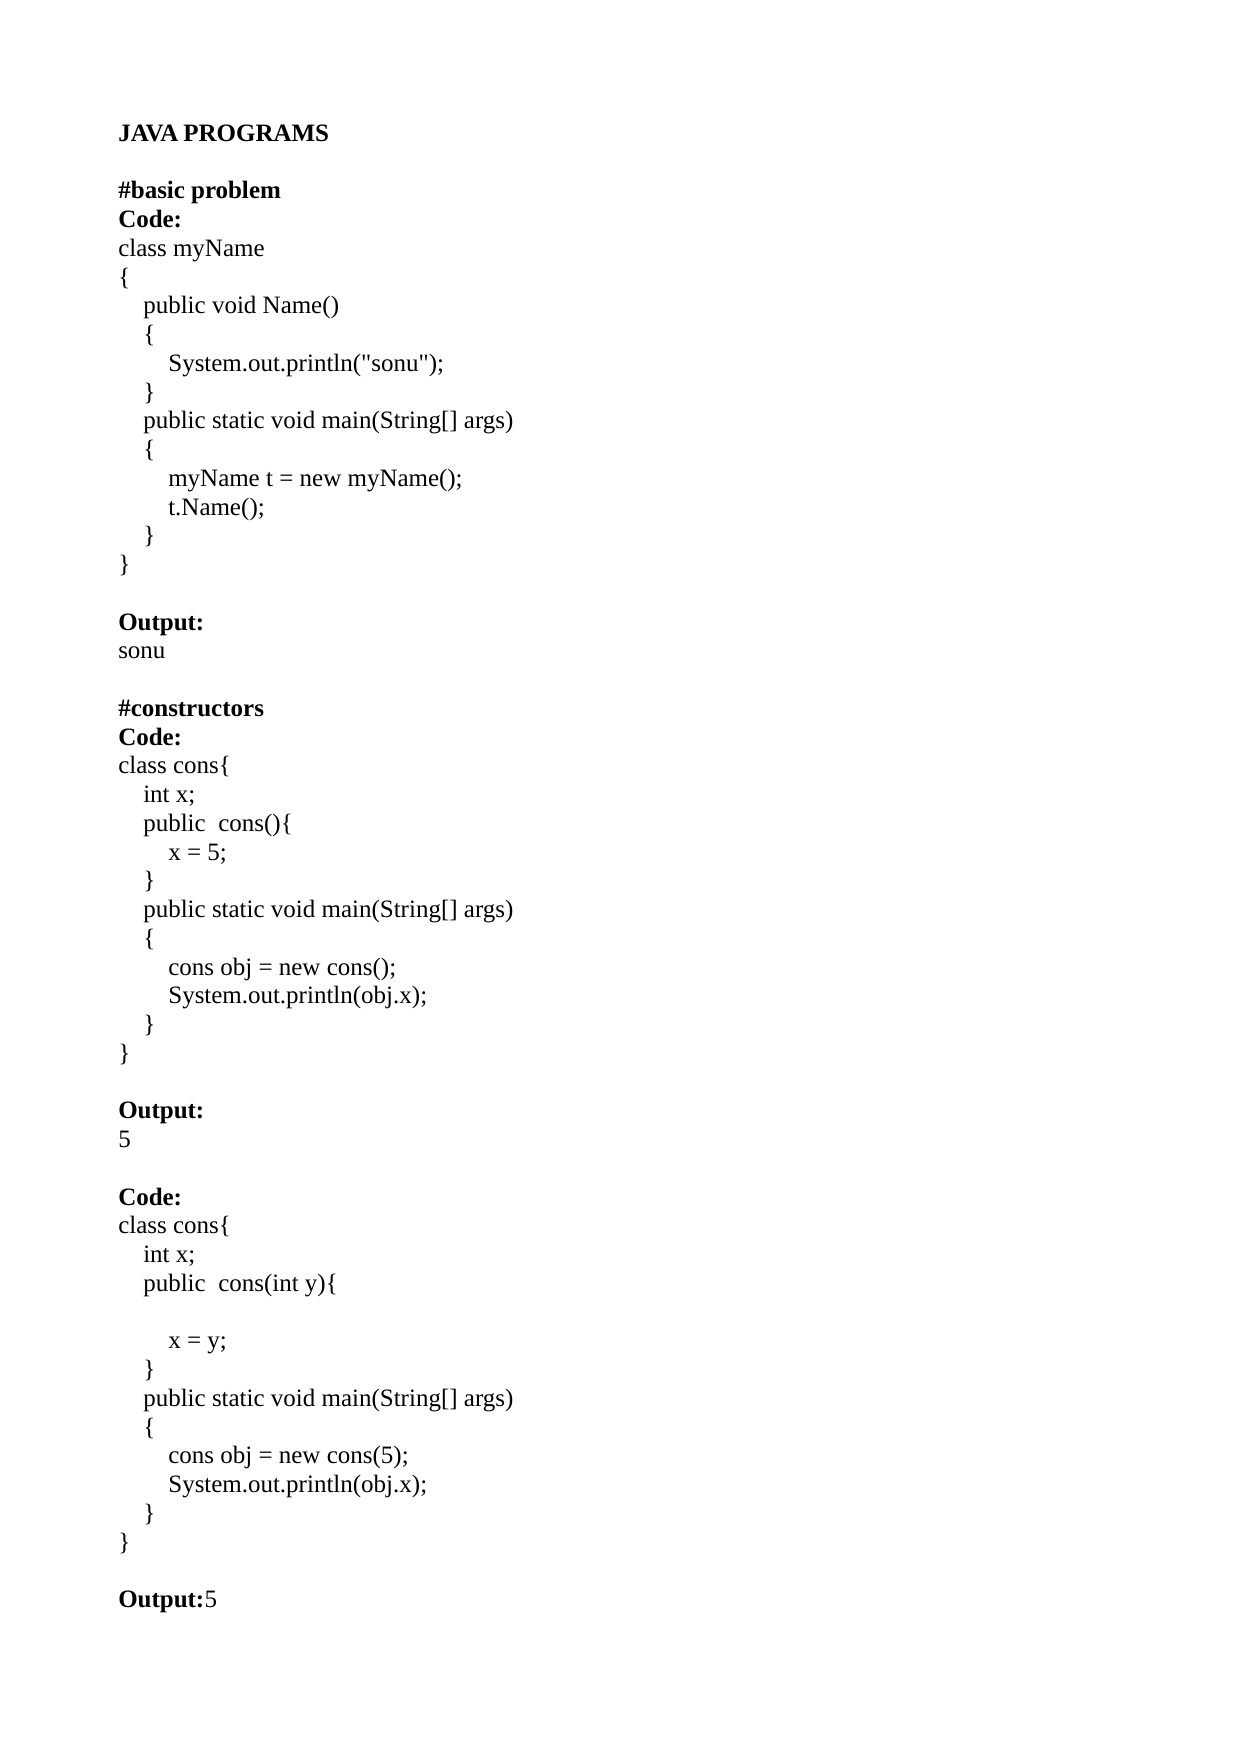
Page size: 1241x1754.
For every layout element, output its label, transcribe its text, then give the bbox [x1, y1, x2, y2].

text class myName [118, 233, 1122, 262]
text } [118, 521, 1122, 549]
text x = 5; [118, 837, 1122, 866]
text public void Name() [118, 291, 1122, 319]
text public static void main(String[] args) [118, 1383, 1122, 1412]
text } [118, 1527, 1122, 1556]
text 5 [118, 1124, 1122, 1153]
text { [118, 262, 1122, 291]
text myName t = new myName(); [118, 463, 1122, 492]
text } [118, 549, 1122, 578]
text public cons(){ [118, 808, 1122, 837]
text Code: [118, 1182, 1122, 1211]
text Code: [118, 722, 1122, 751]
text } [118, 866, 1122, 894]
text public cons(int y){ [118, 1268, 1122, 1297]
text x = y; [118, 1326, 1122, 1354]
text { [118, 434, 1122, 463]
text t.Name(); [118, 492, 1122, 521]
text } [118, 1498, 1122, 1527]
text class cons{ [118, 751, 1122, 779]
text sonu [118, 636, 1122, 664]
text System.out.println(obj.x); [118, 1469, 1122, 1498]
text #constructors [118, 693, 1122, 722]
text Output: [118, 607, 1122, 636]
text JAVA PROGRAMS [118, 118, 1122, 147]
text cons obj = new cons(5); [118, 1441, 1122, 1469]
text System.out.println(obj.x); [118, 981, 1122, 1009]
text Output: [118, 1096, 1122, 1124]
text { [118, 1412, 1122, 1441]
text { [118, 923, 1122, 952]
text } [118, 1354, 1122, 1383]
text int x; [118, 779, 1122, 808]
text cons obj = new cons(); [118, 952, 1122, 981]
text { [118, 319, 1122, 348]
text Output:5 [118, 1584, 1122, 1613]
text public static void main(String[] args) [118, 894, 1122, 923]
text Code: [118, 204, 1122, 233]
text } [118, 377, 1122, 406]
text class cons{ [118, 1211, 1122, 1239]
text } [118, 1038, 1122, 1067]
text #basic problem [118, 176, 1122, 204]
text System.out.println("sonu"); [118, 348, 1122, 377]
text int x; [118, 1239, 1122, 1268]
text public static void main(String[] args) [118, 406, 1122, 434]
text } [118, 1009, 1122, 1038]
